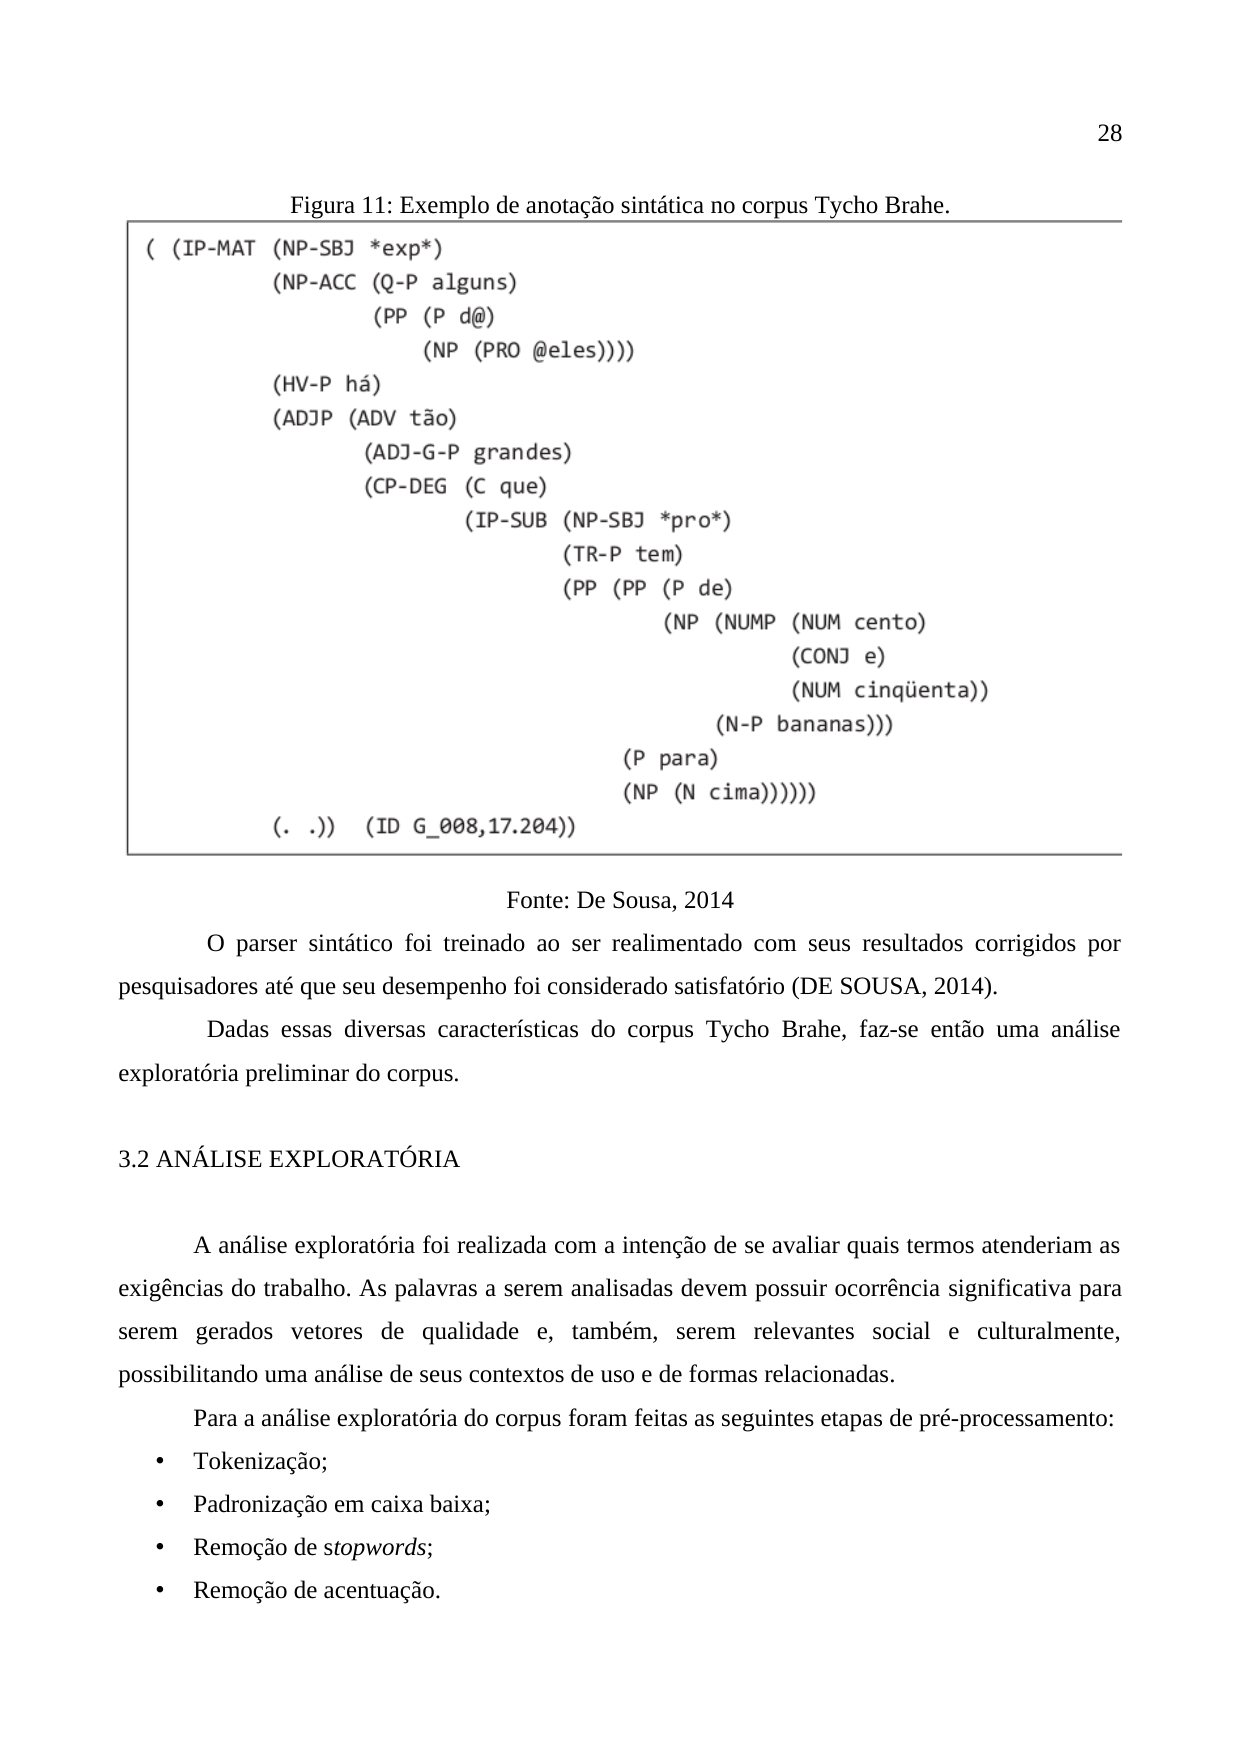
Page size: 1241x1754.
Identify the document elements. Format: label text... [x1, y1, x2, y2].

text O parser sintático foi treinado ao ser realimentado com seus resultados corrigidos por pesquisadores até que seu desempenho foi considerado satisfatório (DE SOUSA, 2014). [118, 914, 1122, 1000]
text A análise exploratória foi realizada com a intenção de se avaliar quais termos atenderiam as exigências do trabalho. As palavras a serem analisadas devem possuir ocorrência significativa para serem gerados vetores de qualidade e, também, serem relevantes social e culturalmente, possibilitando uma análise de seus contextos de uso e de formas relacionadas. [118, 1230, 1122, 1388]
list Remoção de stopwords; [156, 1532, 1122, 1561]
text Fonte: De Sousa, 2014 [118, 857, 1122, 914]
text Figura 11: Exemplo de anotação sintática no corpus Tycho Brahe. [118, 191, 1122, 219]
list Padronização em caixa baixa; [156, 1489, 1122, 1518]
picture [118, 219, 1123, 857]
list Tokenização; [156, 1446, 1122, 1474]
text Para a análise exploratória do corpus foram feitas as seguintes etapas de pré-processamento: [118, 1403, 1122, 1431]
subtitle 3.2 Análise Exploratória [118, 1144, 1122, 1173]
list Remoção de acentuação. [156, 1575, 1122, 1604]
text Dadas essas diversas características do corpus Tycho Brahe, faz-se então uma análise exploratória preliminar do corpus. [118, 1014, 1122, 1086]
